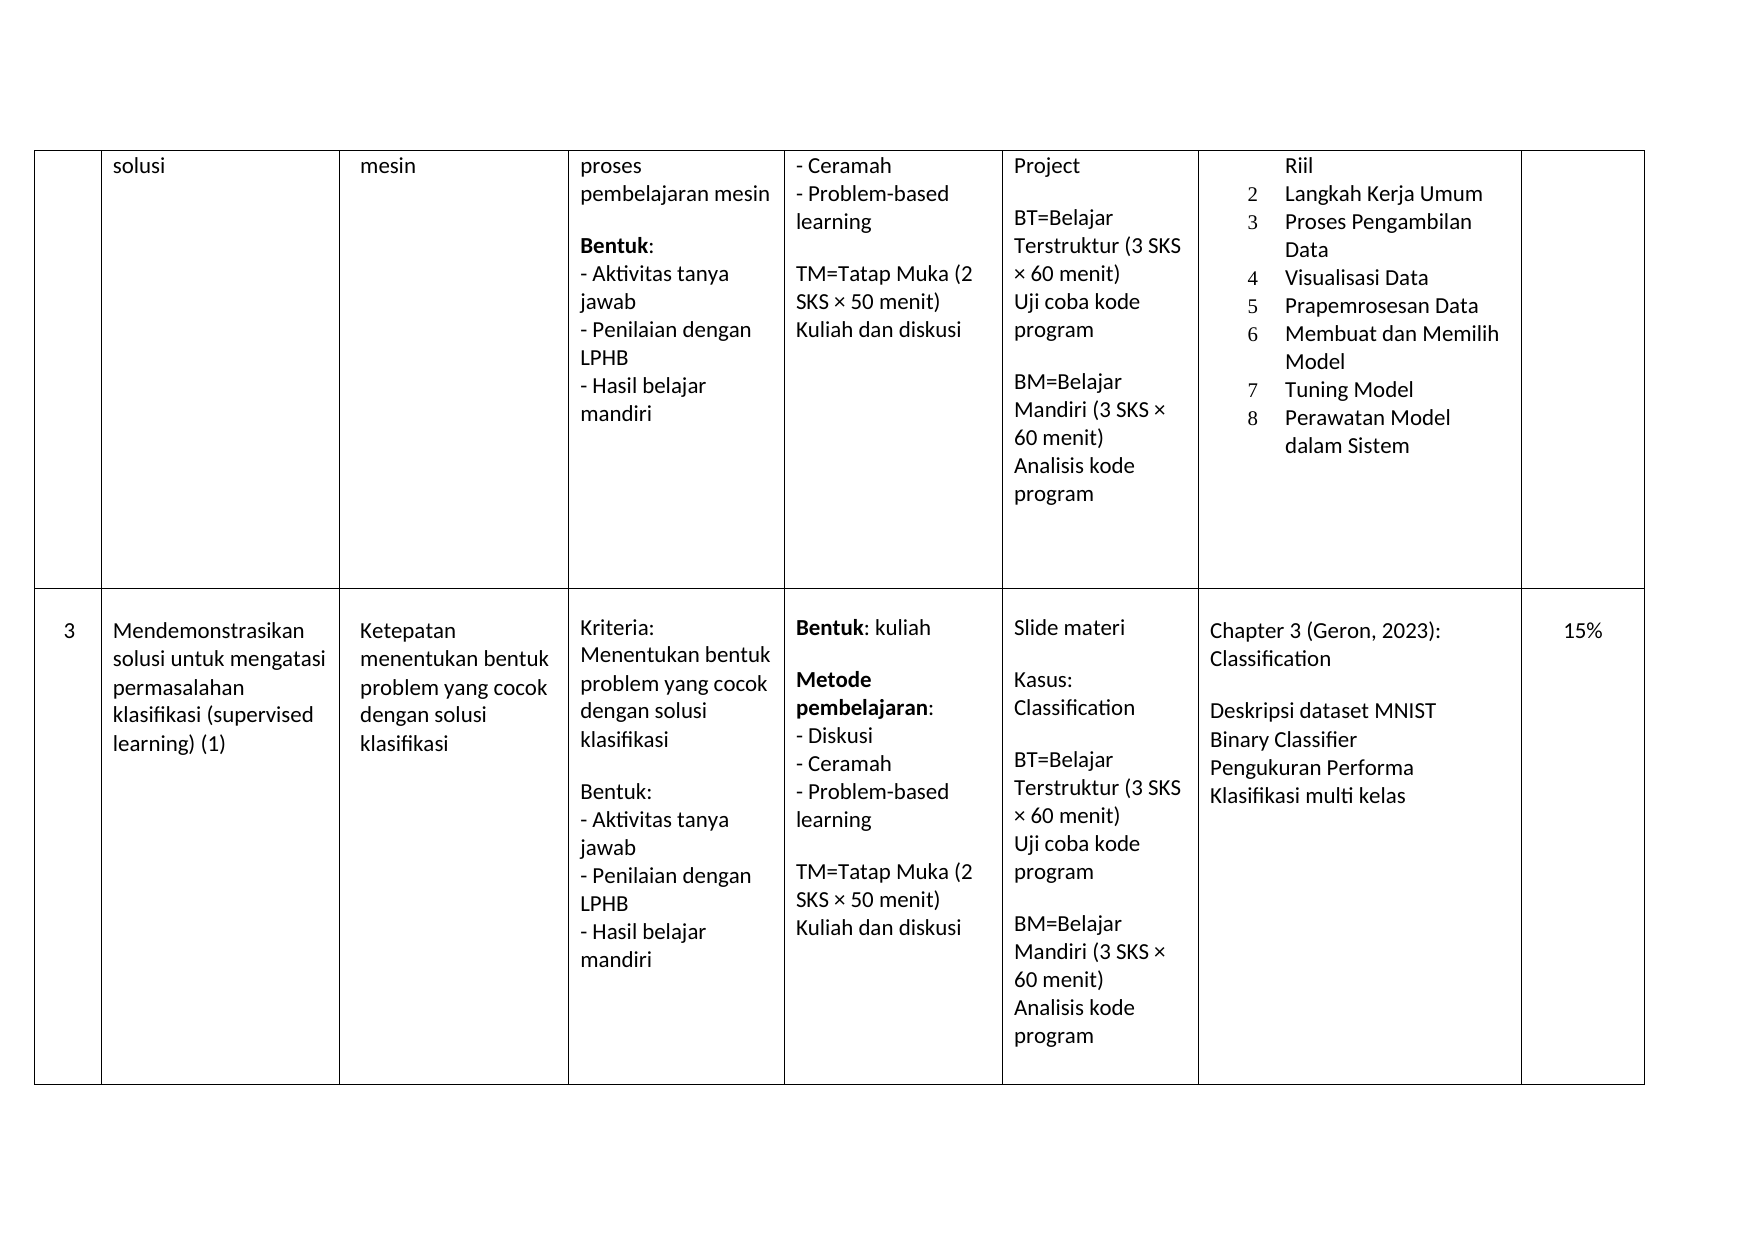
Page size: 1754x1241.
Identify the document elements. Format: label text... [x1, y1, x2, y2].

table_cell [35, 151, 101, 587]
table_cell solusi [102, 151, 339, 587]
table_cell 15% [1522, 589, 1644, 1083]
table_cell Chapter 2 (Geron, 2023): End-to-End Machine Learning Project Bekerja dengan Data Riil Langkah Kerja Umum Proses Pengambilan Data Visualisasi Data Prapemrosesan Data Membuat dan Memilih Model Tuning Model Perawatan Model dalam Sistem [1199, 151, 1521, 587]
table_cell - Ceramah - Problem-based learning TM=Tatap Muka (2 SKS × 50 menit) Kuliah dan diskusi [785, 151, 1002, 587]
table_cell Bentuk: kuliah Metode pembelajaran: - Diskusi - Ceramah - Problem-based learning TM=Tatap Muka (2 SKS × 50 menit) Kuliah dan diskusi [785, 589, 1002, 1083]
table_cell Chapter 3 (Geron, 2023): Classification Deskripsi dataset MNIST Binary Classifier Pengukuran Performa Klasifikasi multi kelas [1199, 589, 1521, 1083]
table_cell Mendemonstrasikan solusi untuk mengatasi permasalahan klasifikasi (supervised learning) (1) [102, 589, 339, 1083]
table_cell Slide materi Kasus: Classification BT=Belajar Terstruktur (3 SKS × 60 menit) Uji coba kode program BM=Belajar Mandiri (3 SKS × 60 menit) Analisis kode program [1003, 589, 1198, 1083]
table_cell mesin [340, 151, 568, 587]
table_cell 3 [35, 589, 101, 1083]
table_cell - [1522, 151, 1644, 587]
table_cell Project BT=Belajar Terstruktur (3 SKS × 60 menit) Uji coba kode program BM=Belajar Mandiri (3 SKS × 60 menit) Analisis kode program [1003, 151, 1198, 587]
table_cell Kriteria: Menentukan bentuk problem yang cocok dengan solusi klasifikasi Bentuk: - Aktivitas tanya jawab - Penilaian dengan LPHB - Hasil belajar mandiri [569, 589, 784, 1083]
table_cell Ketepatan menentukan bentuk problem yang cocok dengan solusi klasifikasi [340, 589, 568, 1083]
table_cell proses pembelajaran mesin Bentuk: - Aktivitas tanya jawab - Penilaian dengan LPHB - Hasil belajar mandiri [569, 151, 784, 587]
